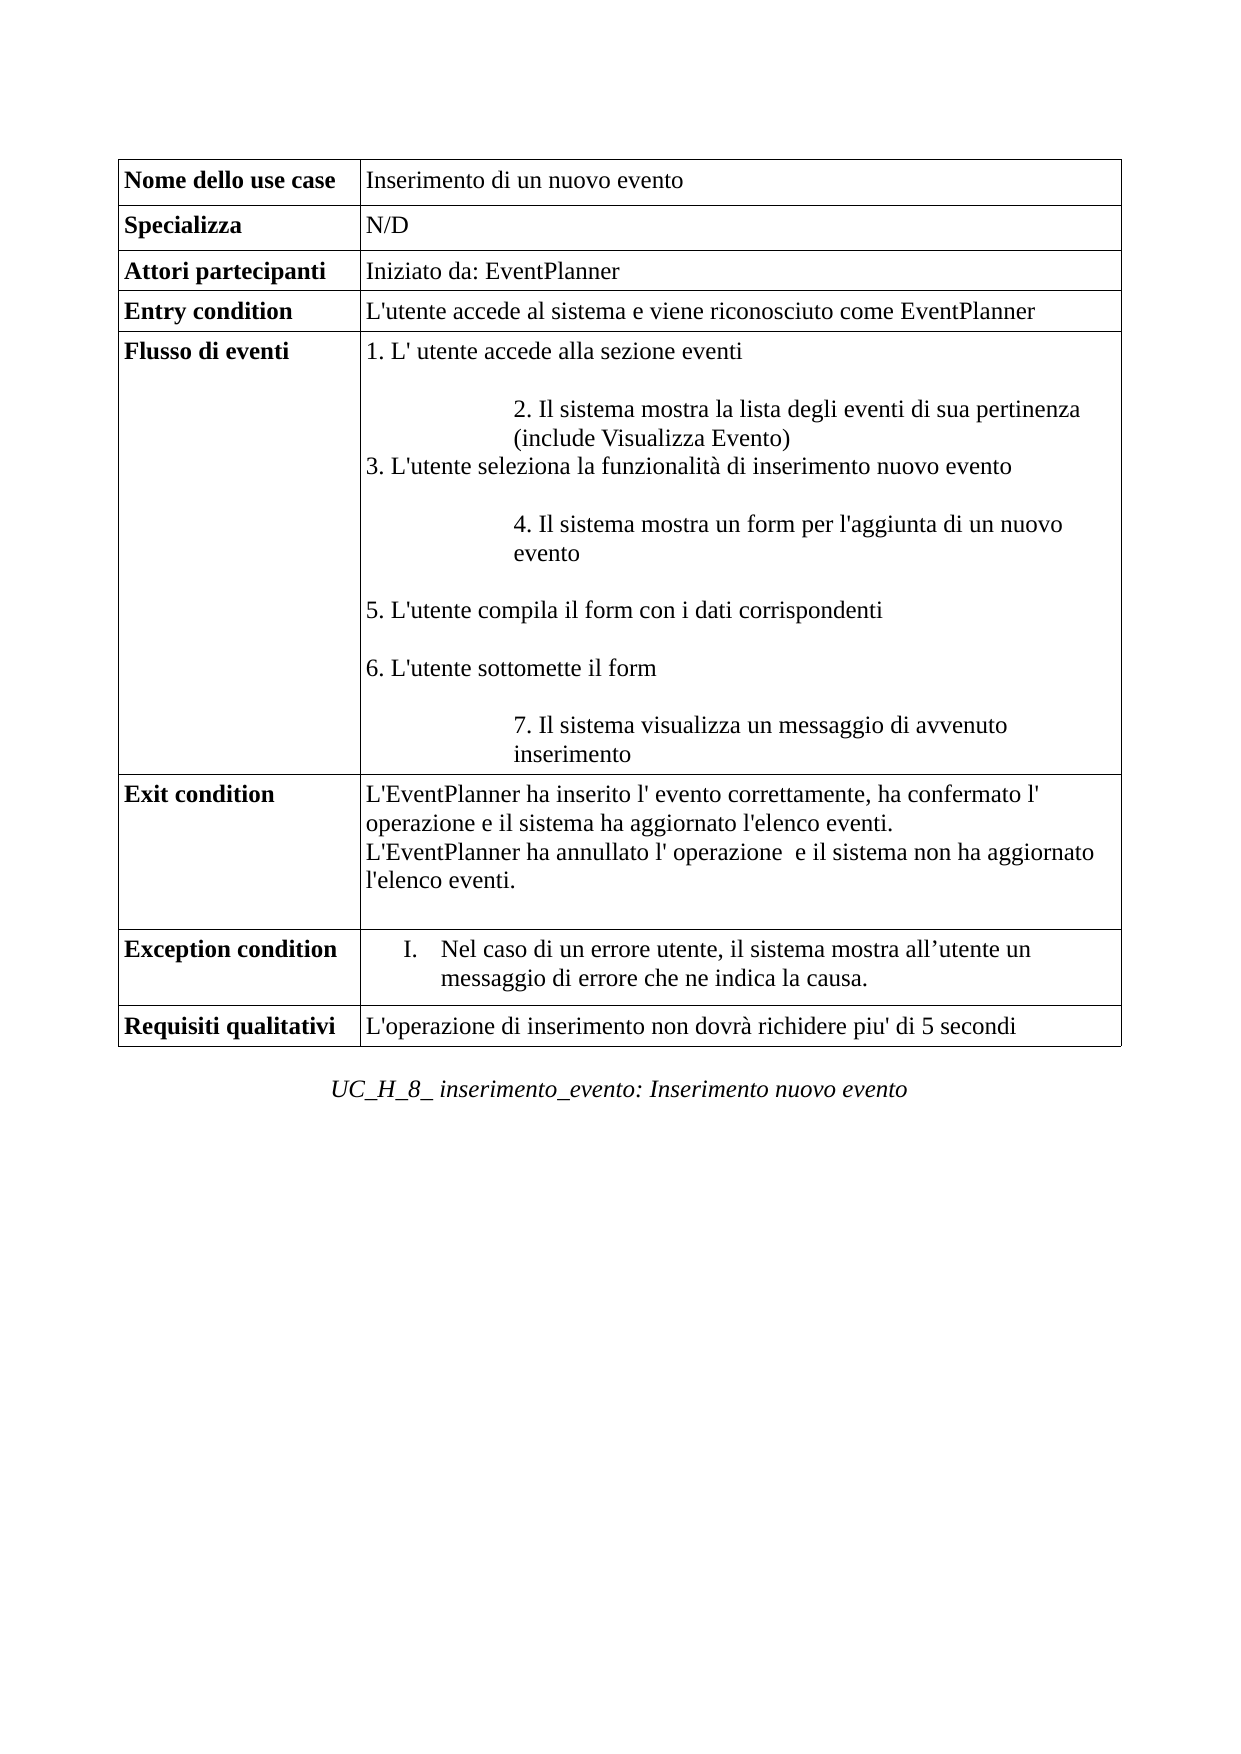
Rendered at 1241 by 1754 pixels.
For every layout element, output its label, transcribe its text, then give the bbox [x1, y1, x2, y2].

table_cell L'operazione di inserimento non dovrà richidere piu' di 5 secondi [361, 1006, 1121, 1046]
table_cell Attori partecipanti [119, 251, 360, 290]
table_cell Iniziato da: EventPlanner [361, 251, 1121, 290]
table_cell L' utente accede alla sezione eventi Il sistema mostra la lista degli eventi di sua pertinenza (include Visualizza Evento) L'utente seleziona la funzionalità di inserimento nuovo evento Il sistema mostra un form per l'aggiunta di un nuovo evento L'utente compila il form con i dati corrispondenti L'utente sottomette il form Il sistema visualizza un messaggio di avvenuto inserimento [361, 332, 1121, 773]
table_header Nome dello use case [119, 160, 360, 205]
table_cell L'EventPlanner ha inserito l' evento correttamente, ha confermato l' operazione e il sistema ha aggiornato l'elenco eventi. L'EventPlanner ha annullato l' operazione e il sistema non ha aggiornato l'elenco eventi. [361, 775, 1121, 929]
table_cell Entry condition [119, 291, 360, 331]
table_cell Specializza [119, 206, 360, 250]
table_cell Flusso di eventi [119, 332, 360, 773]
table_cell L'utente accede al sistema e viene riconosciuto come EventPlanner [361, 291, 1121, 331]
table_cell Exit condition [119, 775, 360, 929]
table_header Inserimento di un nuovo evento [361, 160, 1121, 205]
table_cell Exception condition [119, 930, 360, 1005]
table_cell Nel caso di un errore utente, il sistema mostra all’utente un messaggio di errore che ne indica la causa. [361, 930, 1121, 1005]
text UC_H_8_ inserimento_evento: Inserimento nuovo evento [118, 1074, 1122, 1103]
table_cell Requisiti qualitativi [119, 1006, 360, 1046]
table_cell N/D [361, 206, 1121, 250]
